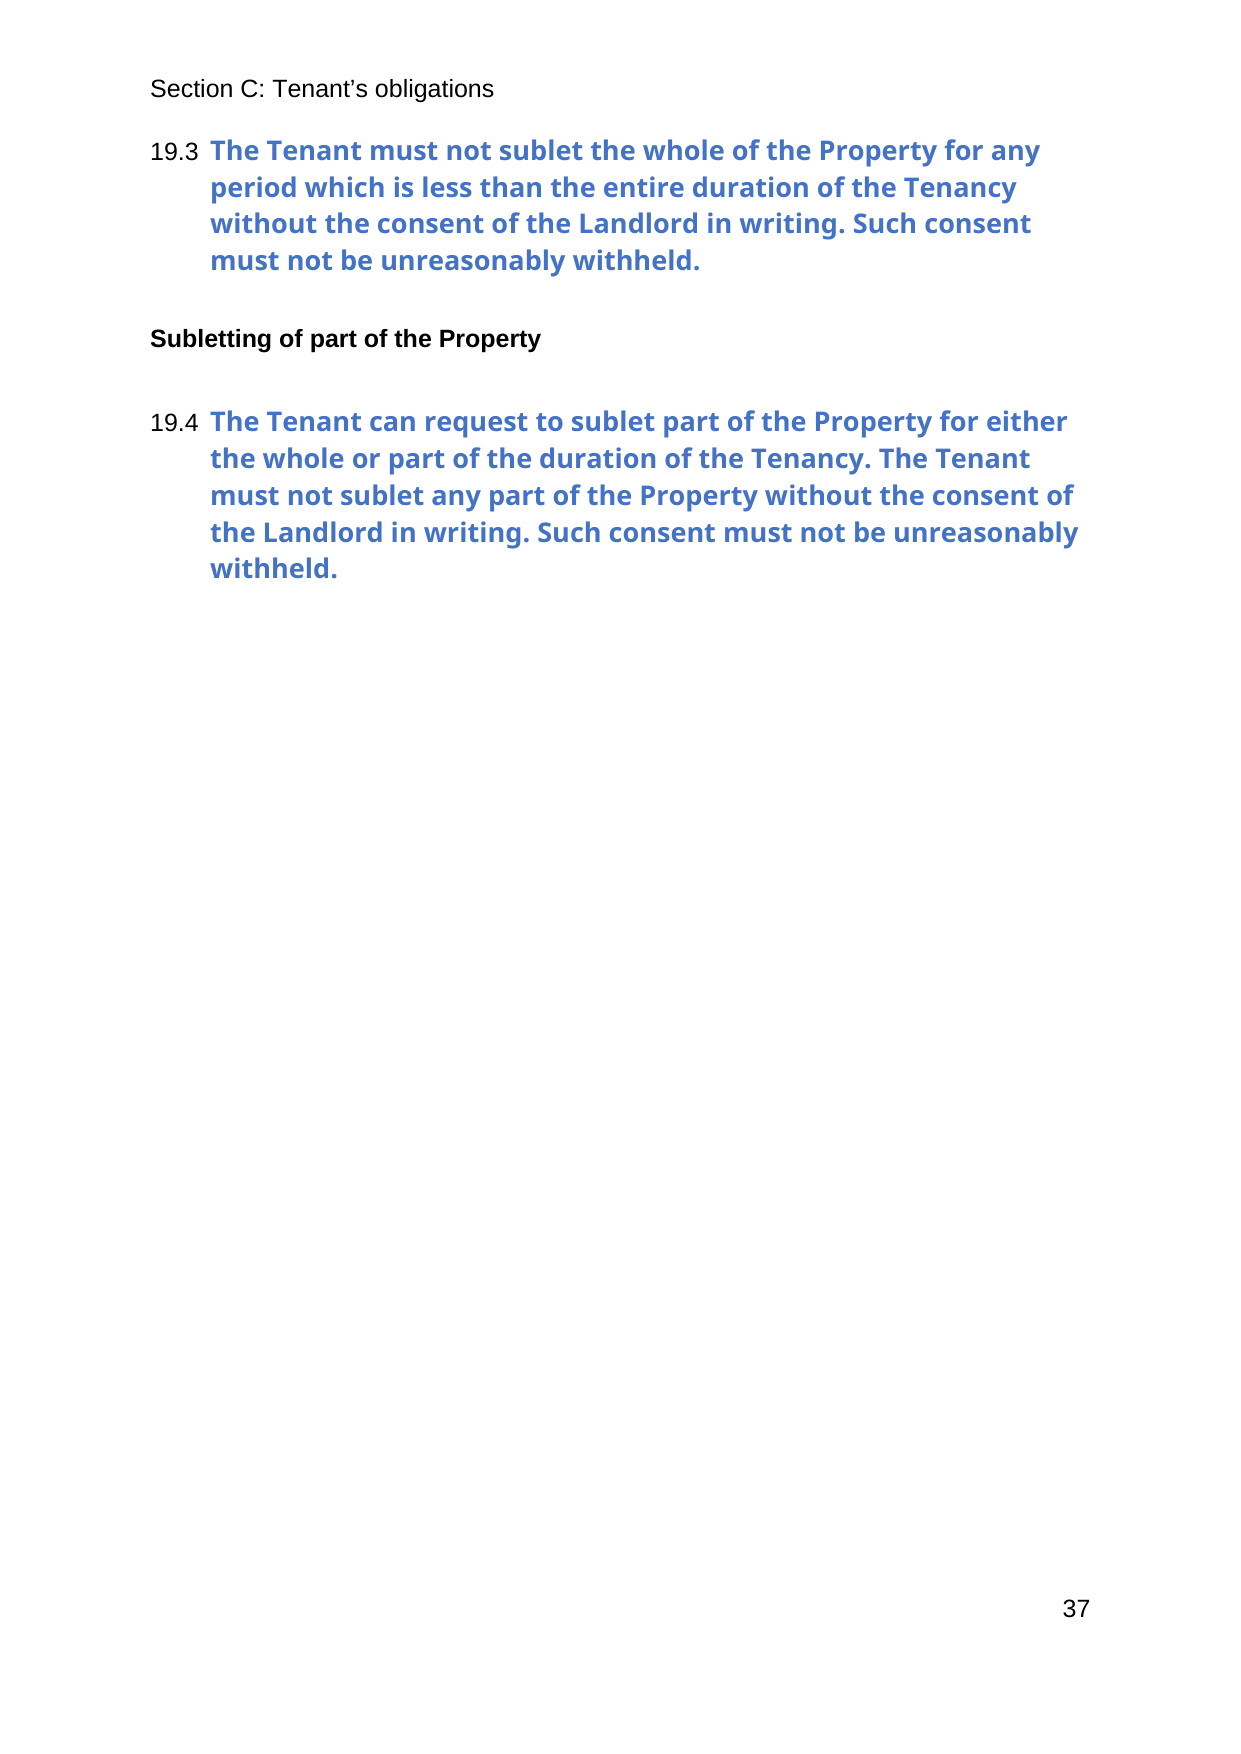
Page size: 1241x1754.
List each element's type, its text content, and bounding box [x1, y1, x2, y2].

list Subletting of part of the Property [150, 324, 1090, 353]
subtitle The Tenant can request to sublet part of the Property for either the whole or part of the duration of the Tenancy. The Tenant must not sublet any part of the Property without the consent of the Landlord in writing. Such consent must not be unreasonably withheld. [150, 402, 1090, 587]
subtitle The Tenant must not sublet the whole of the Property for any period which is less than the entire duration of the Tenancy without the consent of the Landlord in writing. Such consent must not be unreasonably withheld. [150, 131, 1090, 279]
